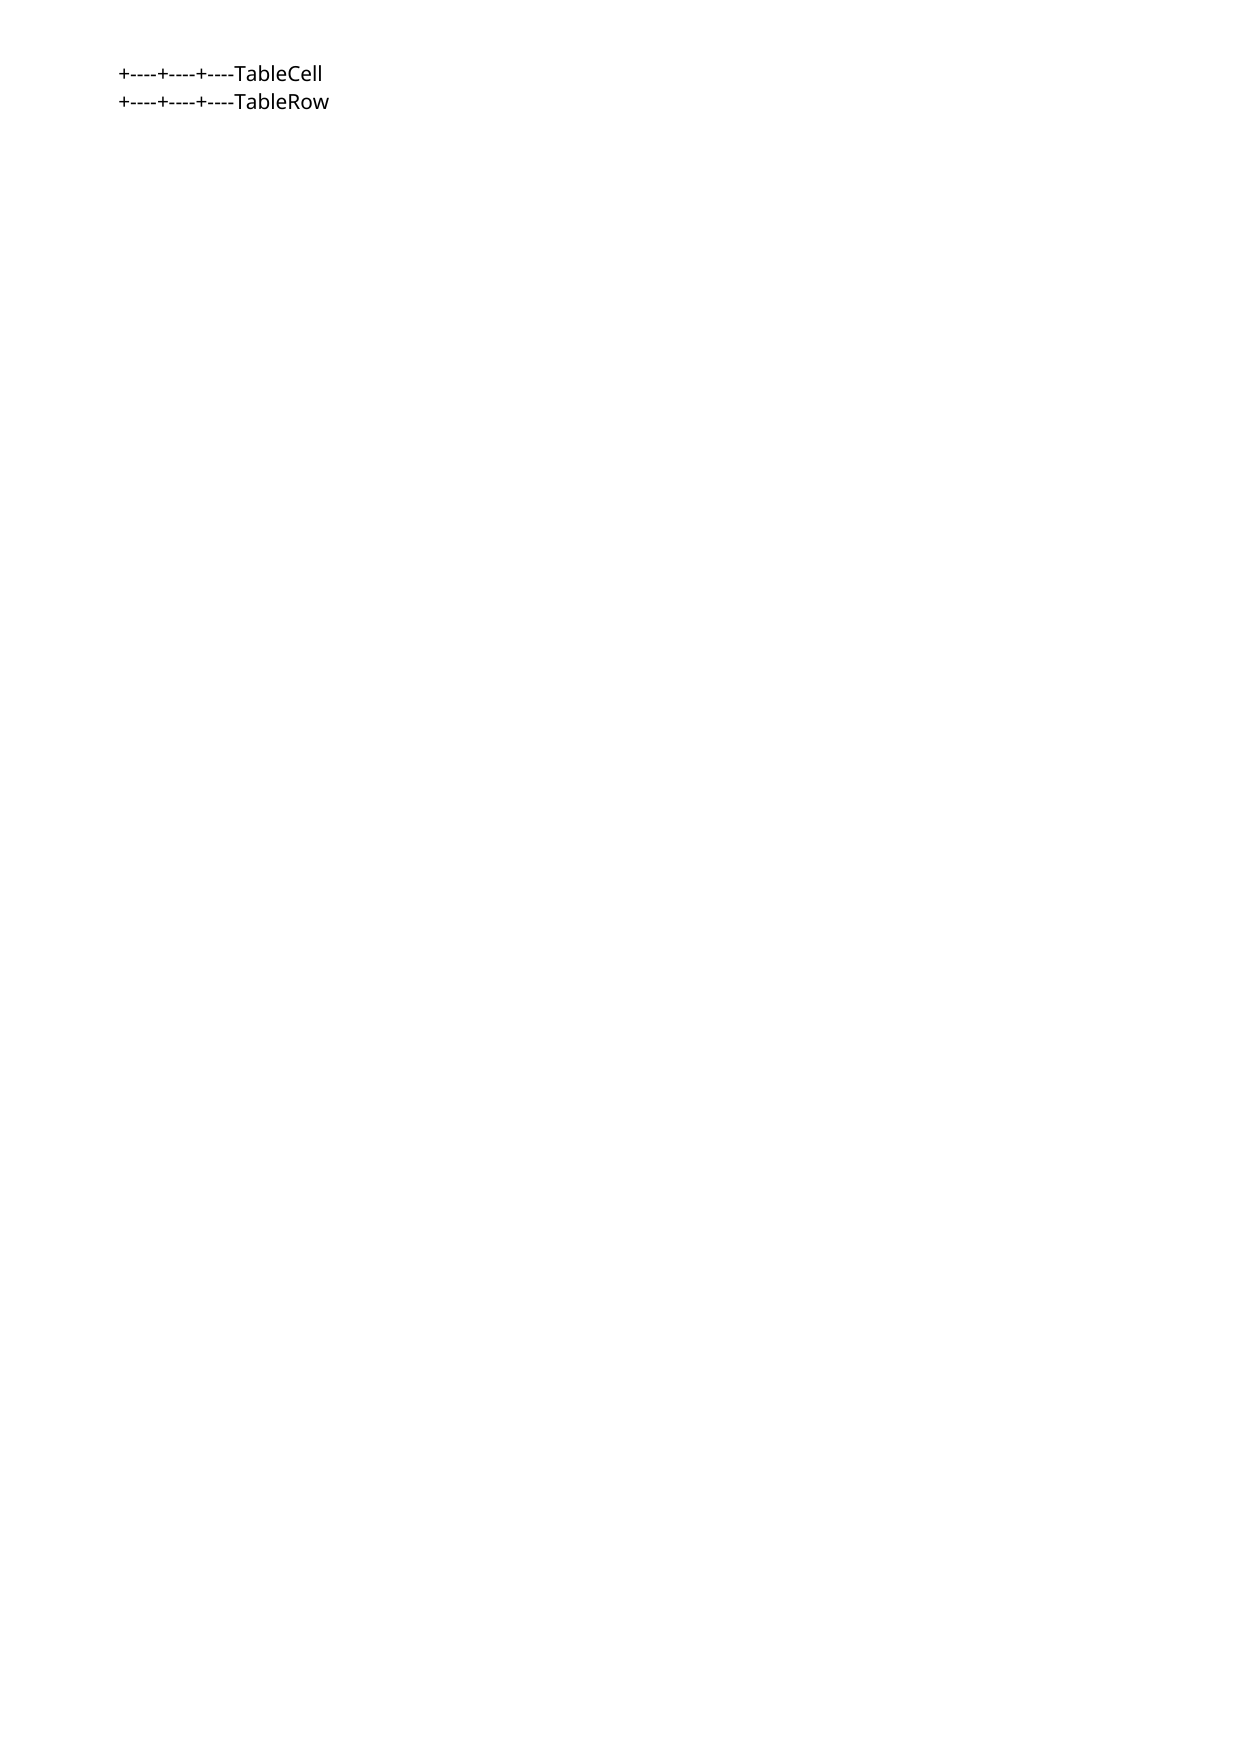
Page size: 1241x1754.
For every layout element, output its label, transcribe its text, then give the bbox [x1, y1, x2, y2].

text +----+----+----TableCell [118, 59, 1181, 87]
text +----+----+----TableRow [118, 87, 1181, 116]
